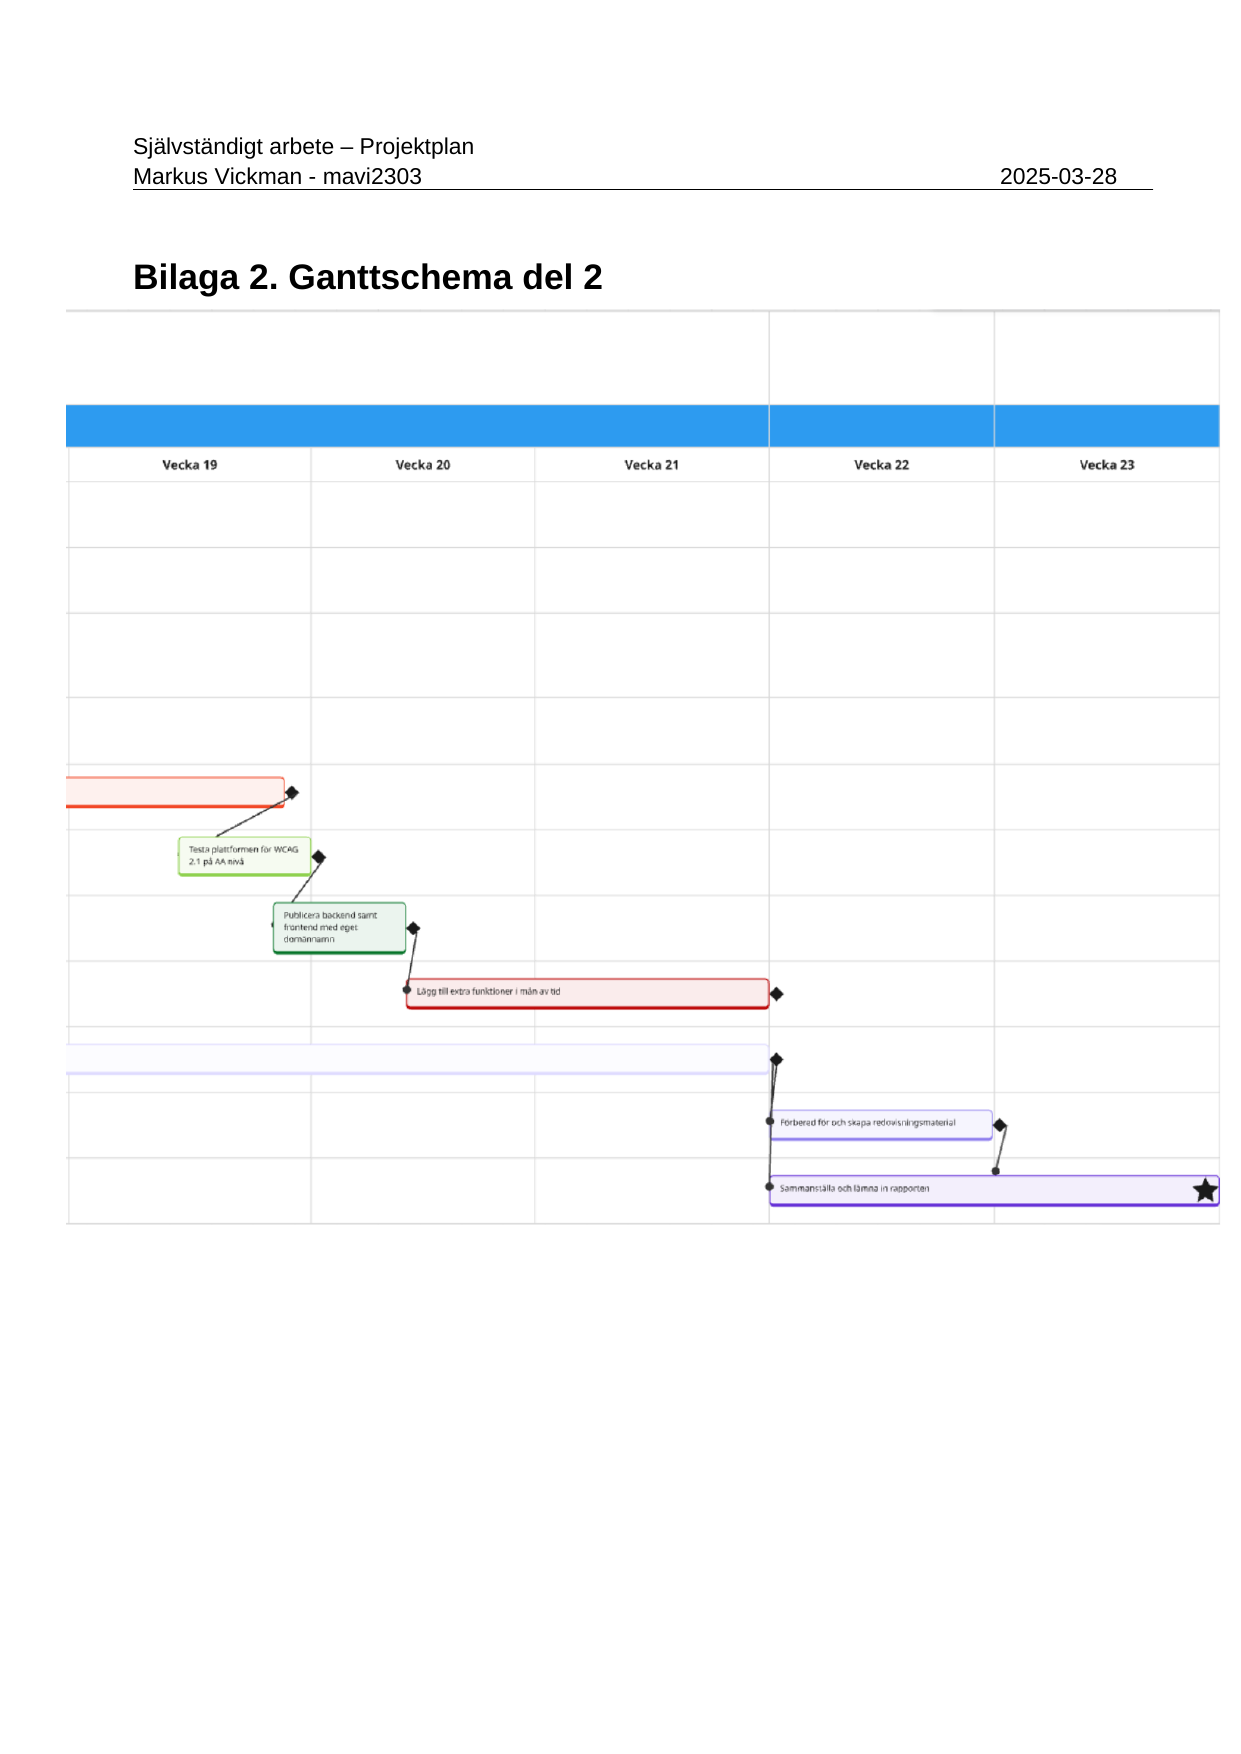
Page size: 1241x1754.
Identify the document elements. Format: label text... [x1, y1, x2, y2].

subtitle Bilaga 2. Ganttschema del 2 [133, 256, 1153, 297]
picture [66, 309, 1221, 1225]
